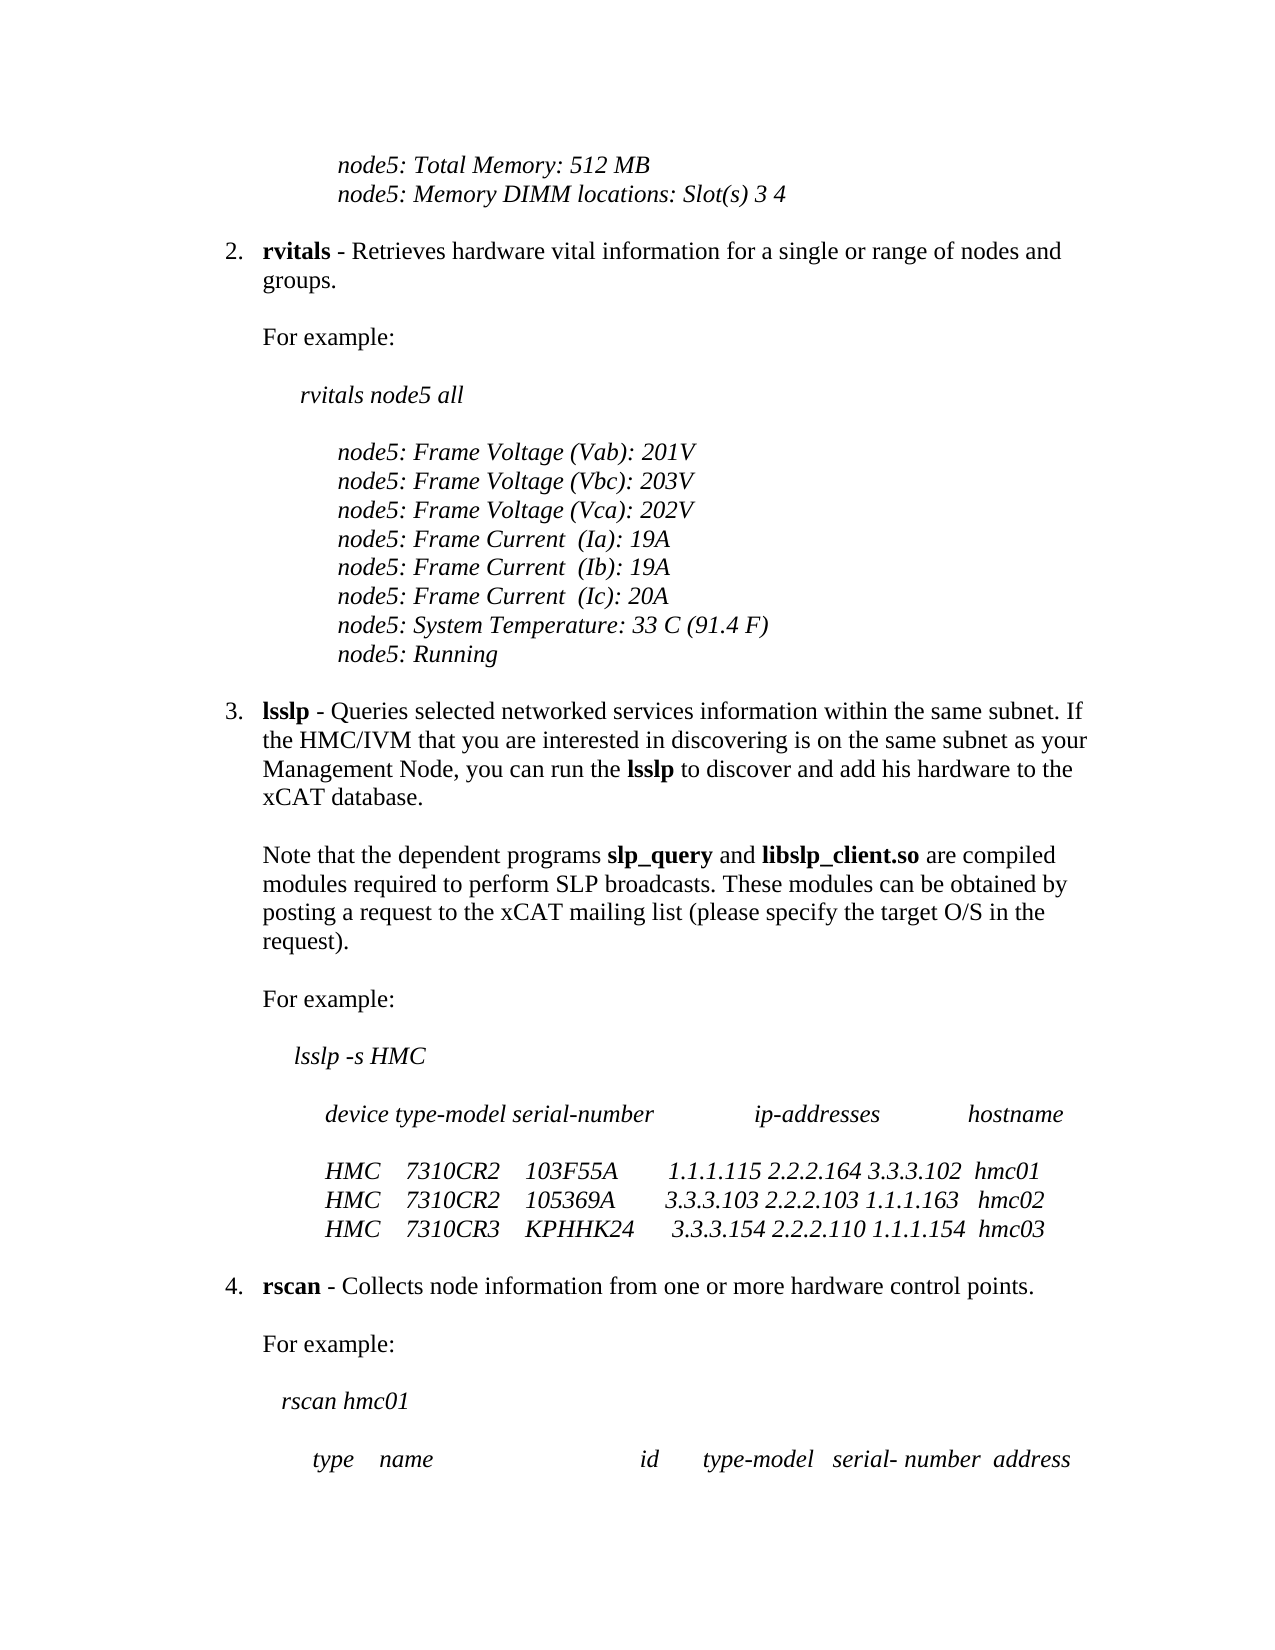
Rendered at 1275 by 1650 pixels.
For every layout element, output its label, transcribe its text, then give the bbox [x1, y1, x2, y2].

text node5: Frame Current (Ib): 19A [337, 552, 1087, 581]
text type name id type-model serial- number address [262, 1444, 1087, 1472]
text device type-model serial-number ip-addresses hostname [262, 1099, 1087, 1127]
text node5: Frame Voltage (Vbc): 203V [337, 466, 1087, 495]
text Note that the dependent programs slp_query and libslp_client.so are compiled modules required to perform SLP broadcasts. These modules can be obtained by posting a request to the xCAT mailing list (please specify the target O/S in the request). [262, 840, 1087, 955]
text node5: System Temperature: 33 C (91.4 F) [337, 610, 1087, 639]
text node5: Frame Current (Ic): 20A [337, 581, 1087, 610]
text HMC 7310CR2 105369A 3.3.3.103 2.2.2.103 1.1.1.163 hmc02 [262, 1185, 1087, 1214]
text rvitals node5 all [262, 380, 1087, 409]
text node5: Total Memory: 512 MB node5: Memory DIMM locations: Slot(s) 3 4 [337, 150, 1087, 207]
text lsslp -s HMC [187, 1041, 1087, 1070]
list rscan - Collects node information from one or more hardware control points. [225, 1271, 1087, 1300]
text HMC 7310CR2 103F55A 1.1.1.115 2.2.2.164 3.3.3.102 hmc01 [262, 1156, 1087, 1185]
text HMC 7310CR3 KPHHK24 3.3.3.154 2.2.2.110 1.1.1.154 hmc03 [262, 1214, 1087, 1242]
text node5: Running [337, 639, 1087, 667]
text For example: [262, 322, 1087, 351]
list rvitals - Retrieves hardware vital information for a single or range of nodes and groups. [225, 236, 1087, 294]
list lsslp - Queries selected networked services information within the same subnet. If the HMC/IVM that you are interested in discovering is on the same subnet as your Management Node, you can run the lsslp to discover and add his hardware to the xCAT database. [225, 696, 1087, 811]
text node5: Frame Current (Ia): 19A [337, 524, 1087, 552]
text For example: [262, 984, 1087, 1012]
text For example: [262, 1329, 1087, 1357]
text node5: Frame Voltage (Vab): 201V [337, 437, 1087, 466]
text node5: Frame Voltage (Vca): 202V [337, 495, 1087, 524]
text rscan hmc01 [187, 1386, 1087, 1415]
